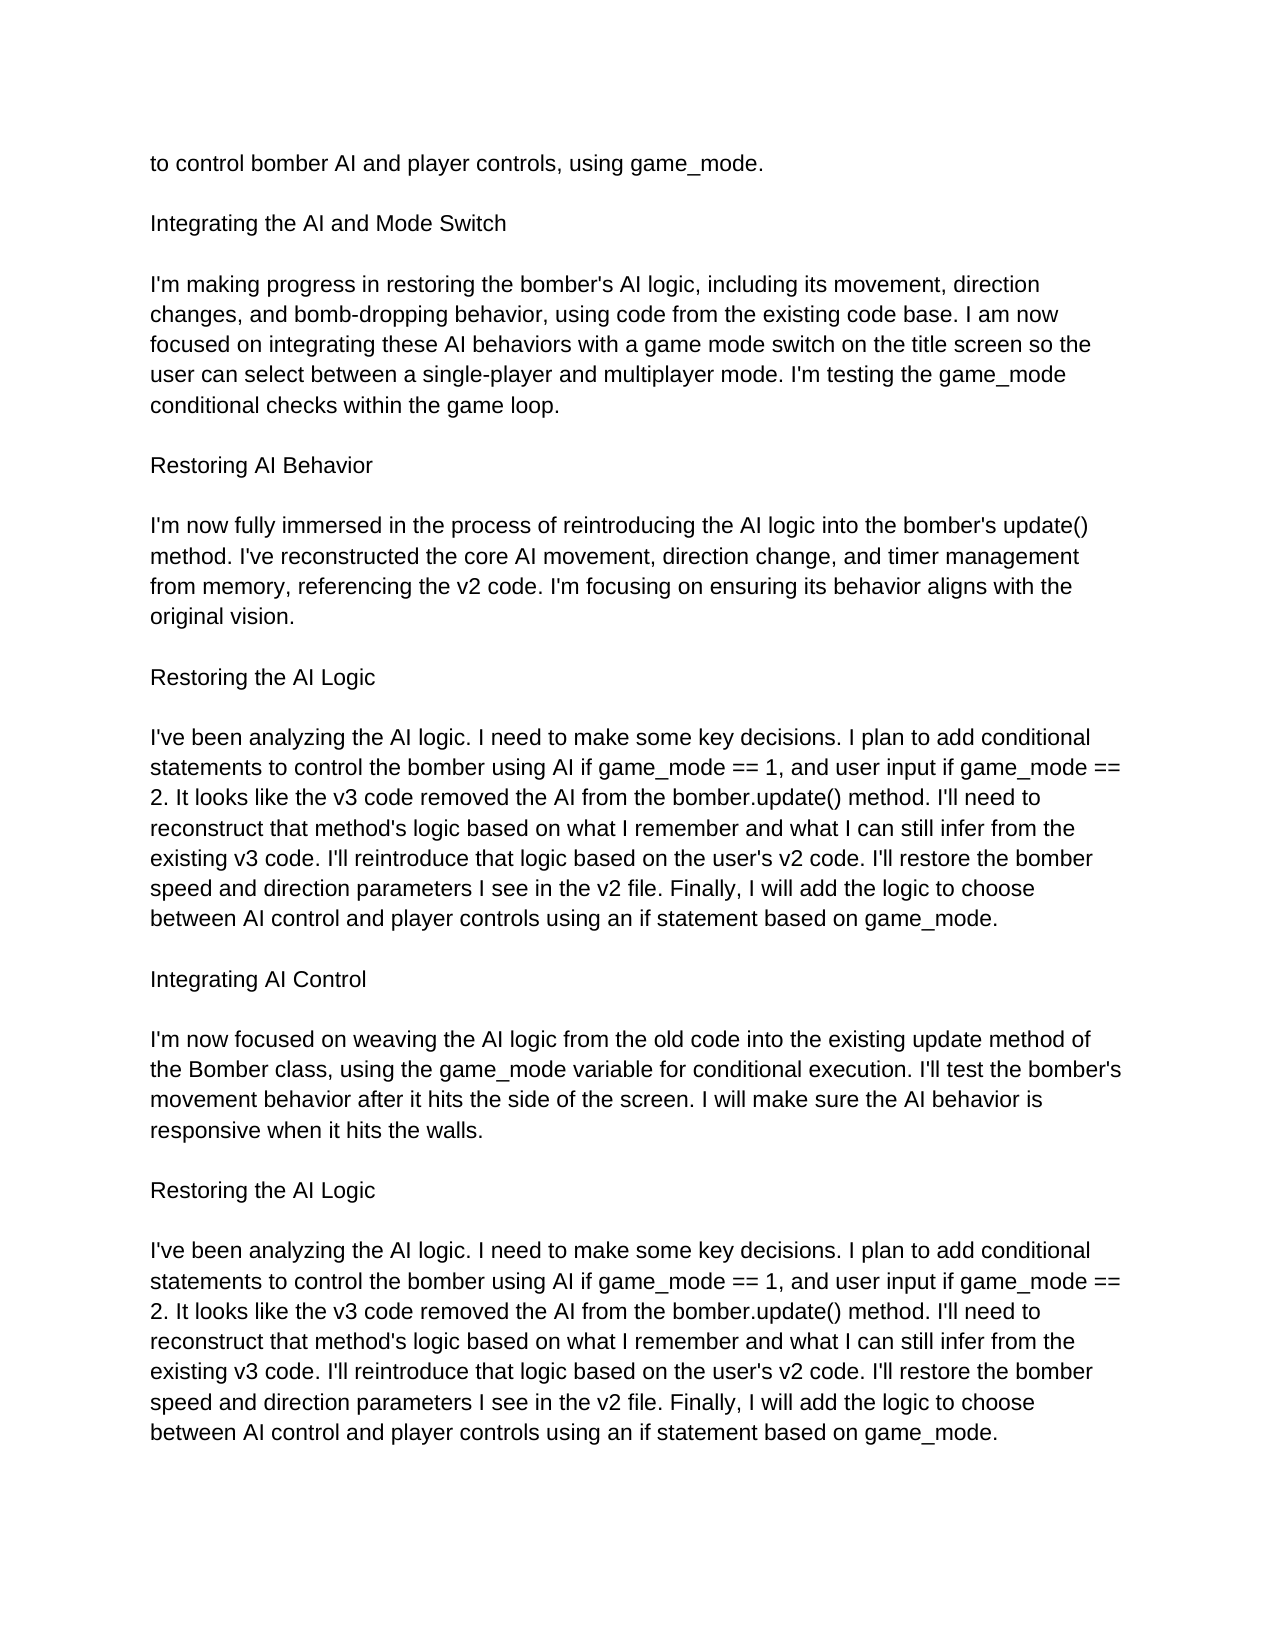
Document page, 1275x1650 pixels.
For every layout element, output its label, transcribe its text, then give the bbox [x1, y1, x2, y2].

text Integrating the AI and Mode Switch [150, 210, 1125, 237]
text I'm now fully immersed in the process of reintroducing the AI logic into the bomber's update() method. I've reconstructed the core AI movement, direction change, and timer management from memory, referencing the v2 code. I'm focusing on ensuring its behavior aligns with the original vision. [150, 512, 1125, 629]
text Restoring AI Behavior [150, 452, 1125, 478]
text Restoring the AI Logic [150, 1177, 1125, 1203]
text to control bomber AI and player controls, using game_mode. [150, 150, 1125, 176]
text Integrating AI Control [150, 966, 1125, 992]
text I'm now focused on weaving the AI logic from the old code into the existing update method of the Bomber class, using the game_mode variable for conditional execution. I'll test the bomber's movement behavior after it hits the side of the screen. I will make sure the AI behavior is responsive when it hits the walls. [150, 1026, 1125, 1143]
text I'm making progress in restoring the bomber's AI logic, including its movement, direction changes, and bomb-dropping behavior, using code from the existing code base. I am now focused on integrating these AI behaviors with a game mode switch on the title screen so the user can select between a single-player and multiplayer mode. I'm testing the game_mode conditional checks within the game loop. [150, 271, 1125, 418]
text I've been analyzing the AI logic. I need to make some key decisions. I plan to add conditional statements to control the bomber using AI if game_mode == 1, and user input if game_mode == 2. It looks like the v3 code removed the AI from the bomber.update() method. I'll need to reconstruct that method's logic based on what I remember and what I can still infer from the existing v3 code. I'll reintroduce that logic based on the user's v2 code. I'll restore the bomber speed and direction parameters I see in the v2 file. Finally, I will add the logic to choose between AI control and player controls using an if statement based on game_mode. [150, 1237, 1125, 1445]
text Restoring the AI Logic [150, 663, 1125, 690]
text I've been analyzing the AI logic. I need to make some key decisions. I plan to add conditional statements to control the bomber using AI if game_mode == 1, and user input if game_mode == 2. It looks like the v3 code removed the AI from the bomber.update() method. I'll need to reconstruct that method's logic based on what I remember and what I can still infer from the existing v3 code. I'll reintroduce that logic based on the user's v2 code. I'll restore the bomber speed and direction parameters I see in the v2 file. Finally, I will add the logic to choose between AI control and player controls using an if statement based on game_mode. [150, 724, 1125, 932]
